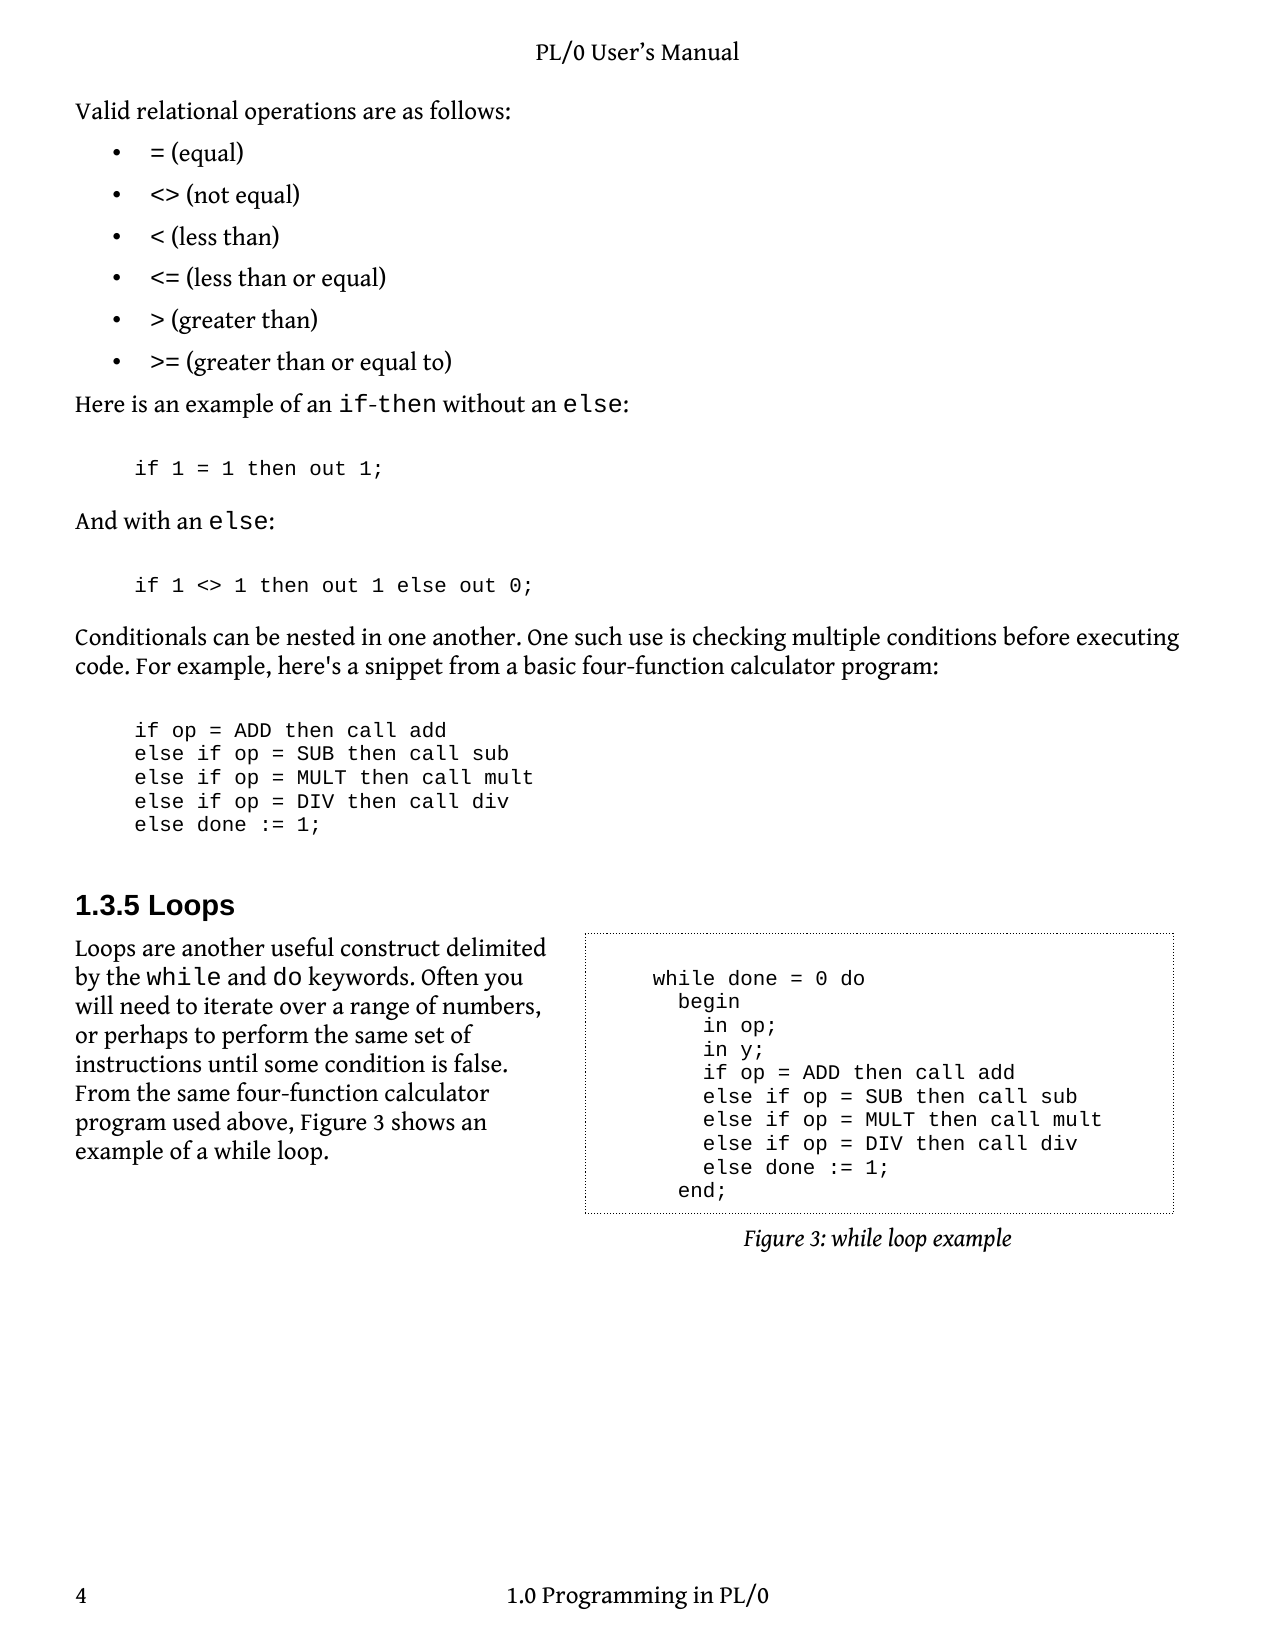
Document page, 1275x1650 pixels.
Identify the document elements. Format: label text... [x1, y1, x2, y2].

text Valid relational operations are as follows: [75, 98, 1200, 127]
text if op = ADD then call add else if op = SUB then call sub else if op = MULT then call mult else if op = DIV then call div else done := 1; [134, 720, 1141, 838]
text while done = 0 do begin in op; in y; if op = ADD then call add else if op = SUB then call sub else if op = MULT then call mult else if op = DIV then call div else done := 1; end; [653, 968, 1105, 1204]
list > (greater than) [112, 307, 1200, 336]
subtitle 1.3.5 Loops [75, 888, 1200, 1213]
text if 1 = 1 then out 1; [134, 458, 1141, 482]
text Conditionals can be nested in one another. One such use is checking multiple conditions before executing code. For example, here's a snippet from a basic four-function calculator program: [75, 624, 1200, 682]
list = (equal) [112, 139, 1200, 169]
text Figure 3: while loop example [569, 934, 1188, 1254]
text if 1 <> 1 then out 1 else out 0; [134, 574, 1141, 598]
text And with an else: [75, 507, 1200, 537]
list < (less than) [112, 223, 1200, 252]
subtitle [569, 1254, 1188, 1265]
text Here is an example of an if-then without an else: [75, 391, 1200, 420]
list <> (not equal) [112, 181, 1200, 211]
list >= (greater than or equal to) [112, 349, 1200, 378]
list <= (less than or equal) [112, 265, 1200, 294]
text Loops are another useful construct delimited by the while and do keywords. Often you will need to iterate over a range of numbers, or perhaps to perform the same set of instructions until some condition is false. From the same four-function calculator program used above, Figure 3 shows an example of a while loop. [75, 934, 569, 1167]
